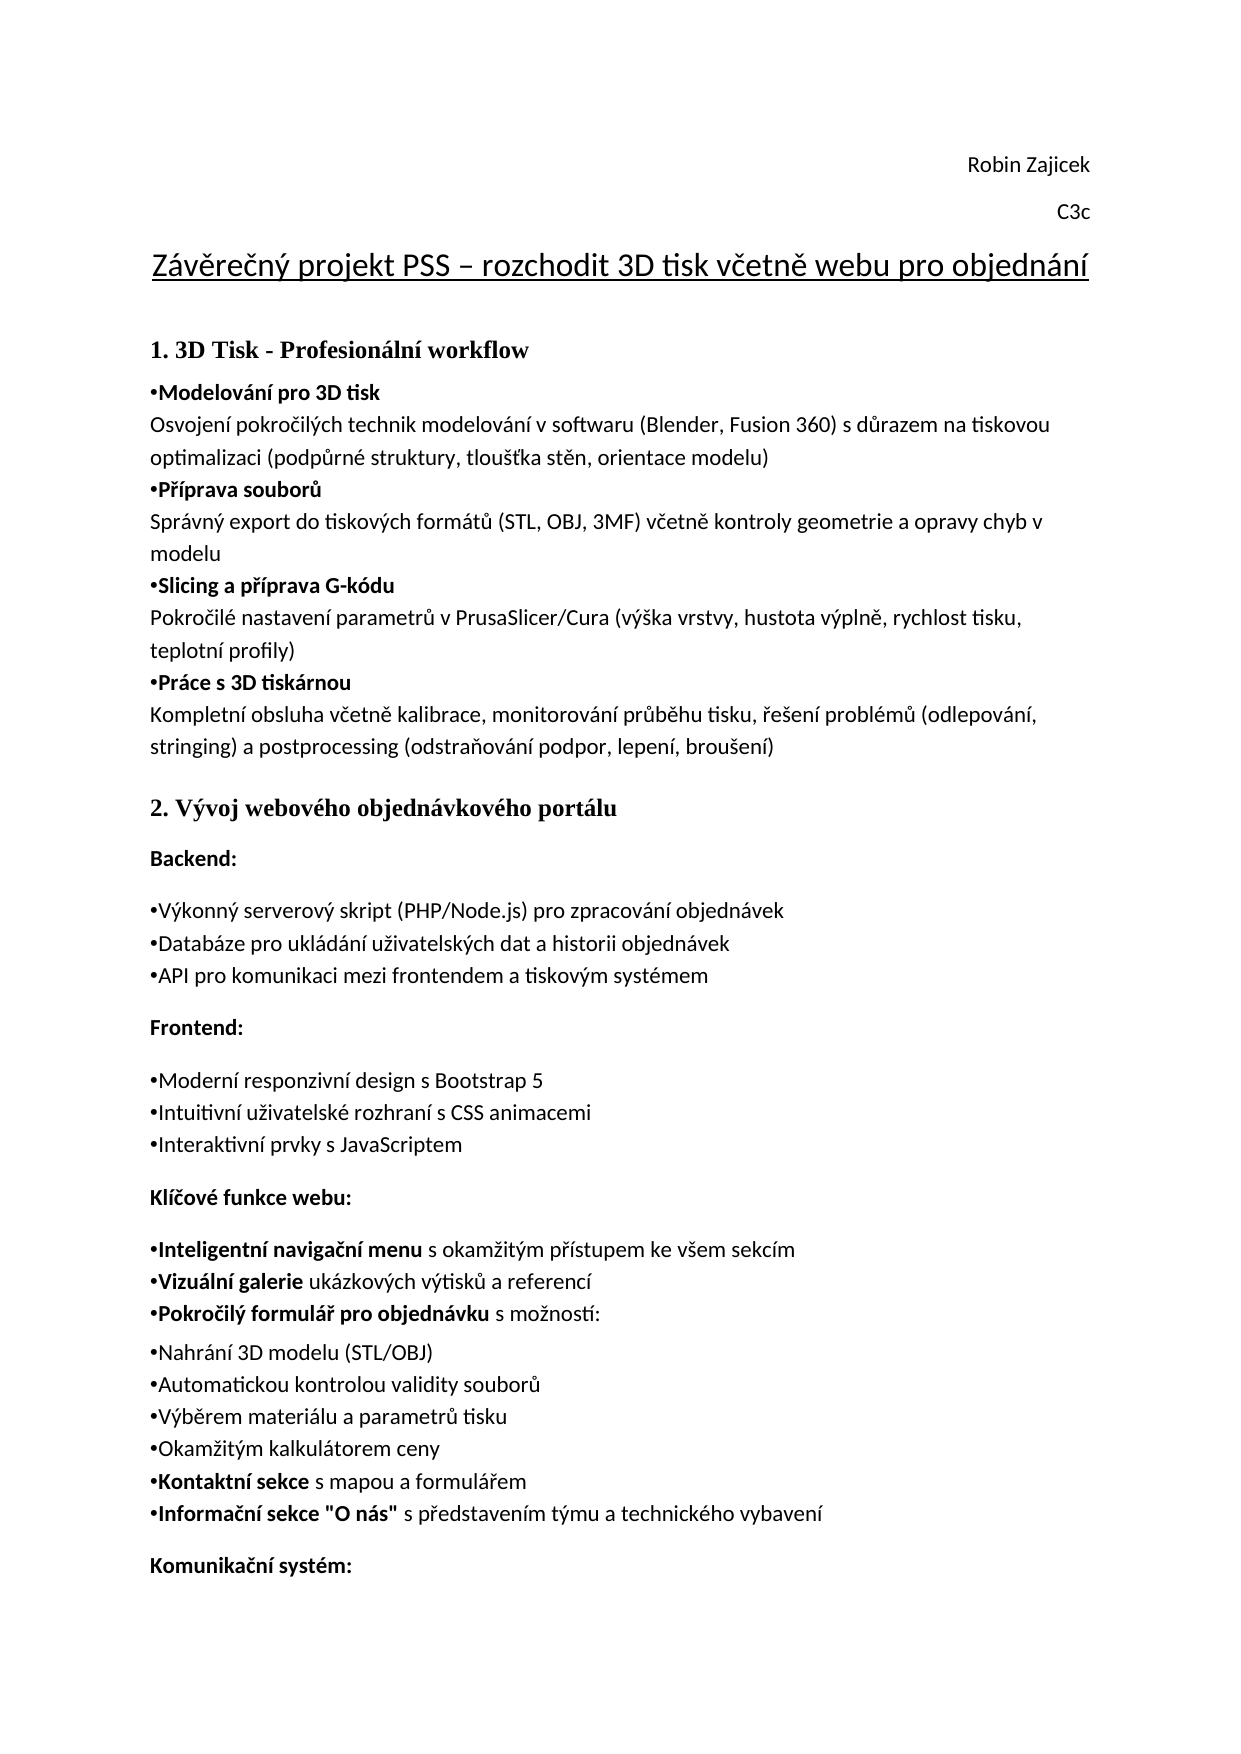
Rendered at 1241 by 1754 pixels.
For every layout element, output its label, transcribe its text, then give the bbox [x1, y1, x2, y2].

list Automatickou kontrolou validity souborů [150, 1370, 1090, 1398]
text Klíčové funkce webu: [150, 1183, 1090, 1211]
list Inteligentní navigační menu s okamžitým přístupem ke všem sekcím [150, 1235, 1090, 1263]
subtitle 1. 3D Tisk - Profesionální workflow [150, 335, 1090, 363]
list API pro komunikaci mezi frontendem a tiskovým systémem [150, 961, 1090, 989]
list Výběrem materiálu a parametrů tisku [150, 1402, 1090, 1430]
list Databáze pro ukládání uživatelských dat a historii objednávek [150, 929, 1090, 957]
list Moderní responzivní design s Bootstrap 5 [150, 1066, 1090, 1094]
list Modelování pro 3D tisk Osvojení pokročilých technik modelování v softwaru (Blender, Fusion 360) s důrazem na tiskovou optimalizaci (podpůrné struktury, tloušťka stěn, orientace modelu) [150, 378, 1090, 471]
text Robin Zajicek [150, 150, 1090, 178]
text Závěrečný projekt PSS – rozchodit 3D tisk včetně webu pro objednání [150, 244, 1090, 284]
list Příprava souborů Správný export do tiskových formátů (STL, OBJ, 3MF) včetně kontroly geometrie a opravy chyb v modelu [150, 475, 1090, 567]
text Komunikační systém: [150, 1551, 1090, 1579]
list Pokročilý formulář pro objednávku s možností: [150, 1299, 1090, 1328]
text C3c [150, 197, 1090, 225]
list Interaktivní prvky s JavaScriptem [150, 1130, 1090, 1158]
text Backend: [150, 844, 1090, 872]
list Vizuální galerie ukázkových výtisků a referencí [150, 1267, 1090, 1295]
list Informační sekce "O nás" s představením týmu a technického vybavení [150, 1499, 1090, 1527]
list Okamžitým kalkulátorem ceny [150, 1434, 1090, 1463]
list Práce s 3D tiskárnou Kompletní obsluha včetně kalibrace, monitorování průběhu tisku, řešení problémů (odlepování, stringing) a postprocessing (odstraňování podpor, lepení, broušení) [150, 668, 1090, 760]
list Slicing a příprava G-kódu Pokročilé nastavení parametrů v PrusaSlicer/Cura (výška vrstvy, hustota výplně, rychlost tisku, teplotní profily) [150, 571, 1090, 664]
list Výkonný serverový skript (PHP/Node.js) pro zpracování objednávek [150, 896, 1090, 924]
list Nahrání 3D modelu (STL/OBJ) [150, 1338, 1090, 1366]
list Intuitivní uživatelské rozhraní s CSS animacemi [150, 1098, 1090, 1126]
list Kontaktní sekce s mapou a formulářem [150, 1467, 1090, 1495]
subtitle 2. Vývoj webového objednávkového portálu [150, 793, 1090, 821]
text Frontend: [150, 1013, 1090, 1041]
